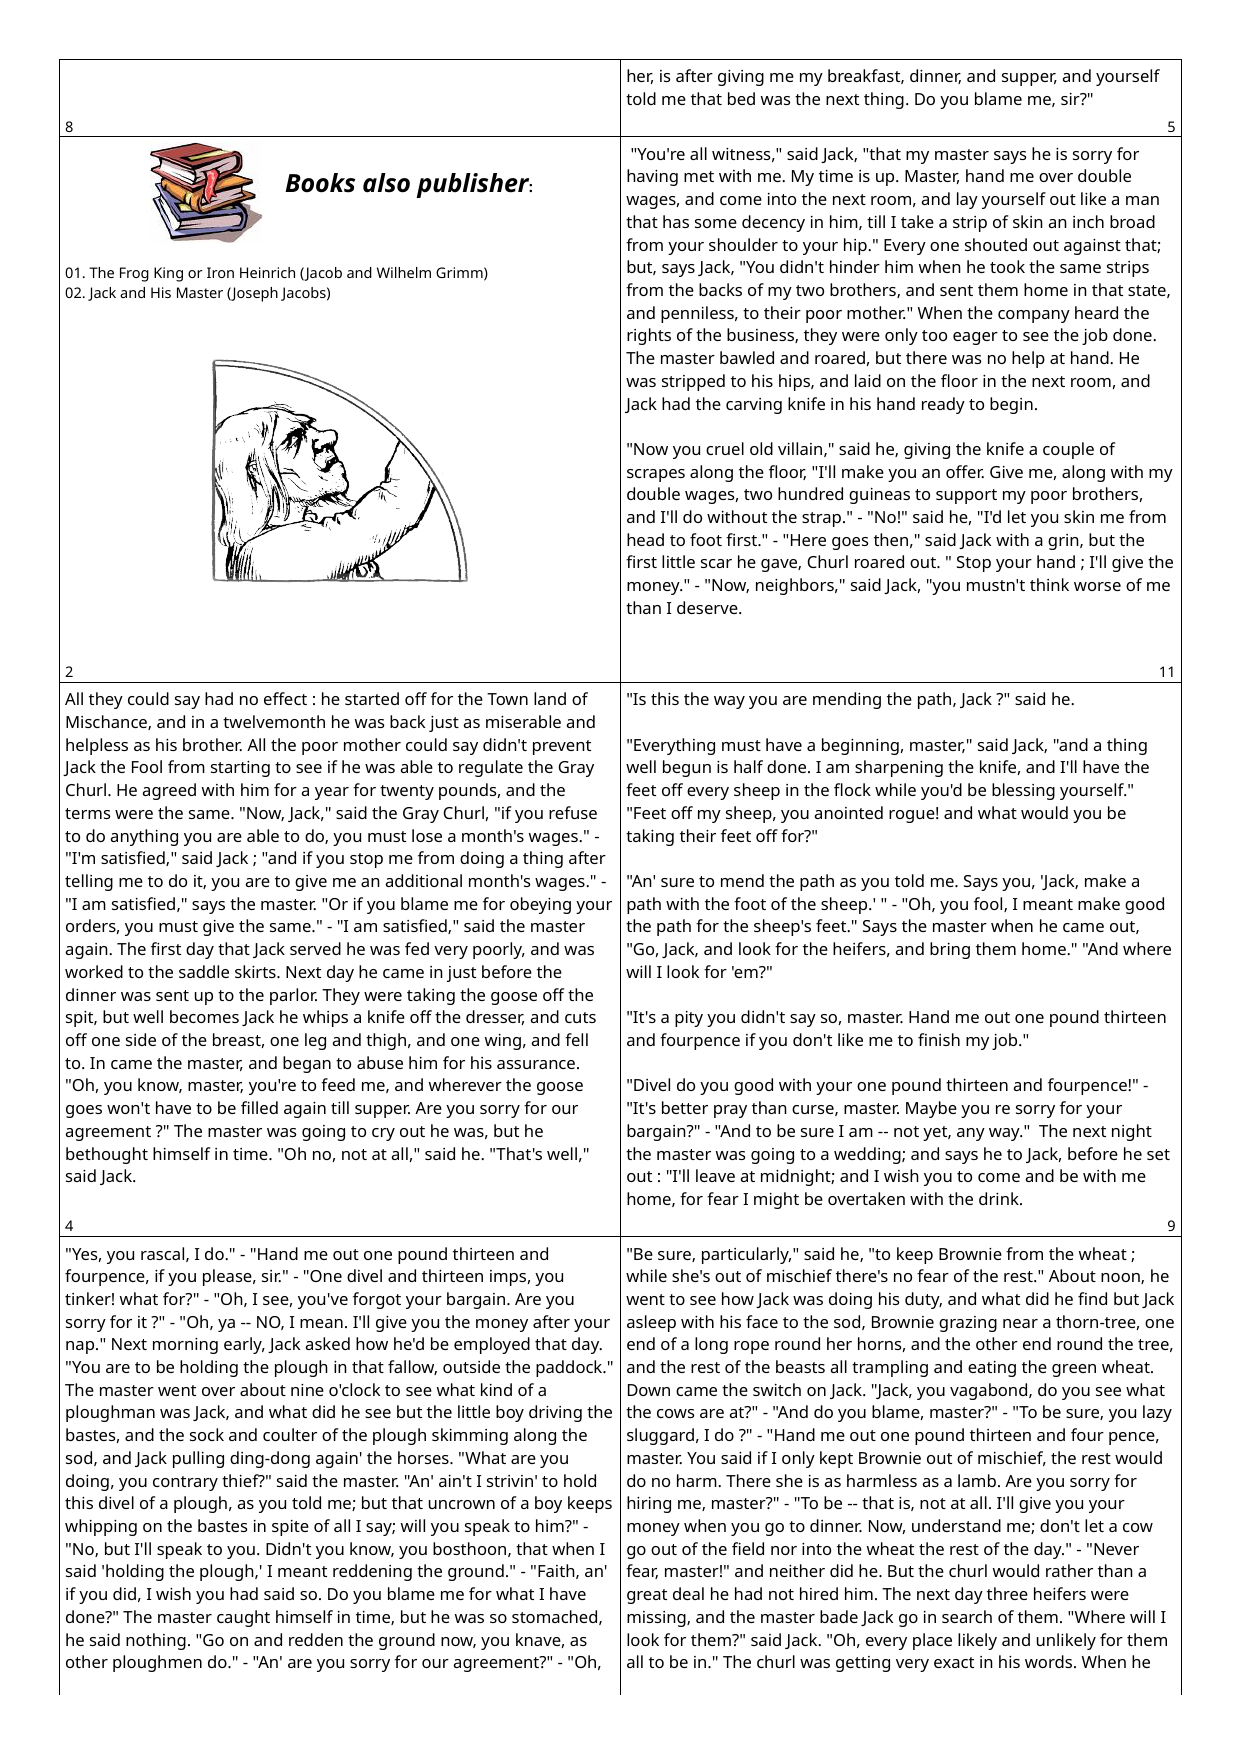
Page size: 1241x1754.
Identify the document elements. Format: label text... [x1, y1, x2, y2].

table_cell 2 [60, 662, 620, 682]
picture [150, 142, 263, 243]
table_cell "Is this the way you are mending the path, Jack ?" said he. "Everything must have a beginning, master," said Jack, "and a thing well begun is half done. I am sharpening the knife, and I'll have the feet off every sheep in the flock while you'd be blessing yourself." "Feet off my sheep, you anointed rogue! and what would you be taking their feet off for?" "An' sure to mend the path as you told me. Says you, 'Jack, make a path with the foot of the sheep.' " - "Oh, you fool, I meant make good the path for the sheep's feet." Says the master when he came out, "Go, Jack, and look for the heifers, and bring them home." "And where will I look for 'em?" "It's a pity you didn't say so, master. Hand me out one pound thirteen and fourpence if you don't like me to finish my job." "Divel do you good with your one pound thirteen and fourpence!" - "It's better pray than curse, master. Maybe you re sorry for your bargain?" - "And to be sure I am -- not yet, any way." The next night the master was going to a wedding; and says he to Jack, before he set out : "I'll leave at midnight; and I wish you to come and be with me home, for fear I might be overtaken with the drink. [621, 683, 1181, 1216]
table_cell 9 [621, 1216, 1181, 1236]
table_cell 5 [621, 116, 1181, 136]
table_cell 8 [60, 116, 620, 136]
table_cell 11 [621, 662, 1181, 682]
picture [192, 342, 487, 601]
table_cell Books also publisher: 01. The Frog King or Iron Heinrich (Jacob and Wilhelm Grimm) 02. Jack and His Master (Joseph Jacobs) [60, 137, 620, 662]
table_cell [60, 60, 620, 116]
table_cell "You're all witness," said Jack, "that my master says he is sorry for having met with me. My time is up. Master, hand me over double wages, and come into the next room, and lay yourself out like a man that has some decency in him, till I take a strip of skin an inch broad from your shoulder to your hip." Every one shouted out against that; but, says Jack, "You didn't hinder him when he took the same strips from the backs of my two brothers, and sent them home in that state, and penniless, to their poor mother." When the company heard the rights of the business, they were only too eager to see the job done. The master bawled and roared, but there was no help at hand. He was stripped to his hips, and laid on the floor in the next room, and Jack had the carving knife in his hand ready to begin. "Now you cruel old villain," said he, giving the knife a couple of scrapes along the floor, "I'll make you an offer. Give me, along with my double wages, two hundred guineas to support my poor brothers, and I'll do without the strap." - "No!" said he, "I'd let you skin me from head to foot first." - "Here goes then," said Jack with a grin, but the first little scar he gave, Churl roared out. " Stop your hand ; I'll give the money." - "Now, neighbors," said Jack, "you mustn't think worse of me than I deserve. [621, 137, 1181, 662]
table_cell "Be sure, particularly," said he, "to keep Brownie from the wheat ; while she's out of mischief there's no fear of the rest." About noon, he went to see how Jack was doing his duty, and what did he find but Jack asleep with his face to the sod, Brownie grazing near a thorn-tree, one end of a long rope round her horns, and the other end round the tree, and the rest of the beasts all trampling and eating the green wheat. Down came the switch on Jack. "Jack, you vagabond, do you see what the cows are at?" - "And do you blame, master?" - "To be sure, you lazy sluggard, I do ?" - "Hand me out one pound thirteen and four pence, master. You said if I only kept Brownie out of mischief, the rest would do no harm. There she is as harmless as a lamb. Are you sorry for hiring me, master?" - "To be -- that is, not at all. I'll give you your money when you go to dinner. Now, understand me; don't let a cow go out of the field nor into the wheat the rest of the day." - "Never fear, master!" and neither did he. But the churl would rather than a great deal he had not hired him. The next day three heifers were missing, and the master bade Jack go in search of them. "Where will I look for them?" said Jack. "Oh, every place likely and unlikely for them all to be in." The churl was getting very exact in his words. When he [621, 1237, 1181, 1695]
table_cell 4 [60, 1216, 620, 1236]
table_cell All they could say had no effect : he started off for the Town land of Mischance, and in a twelvemonth he was back just as miserable and helpless as his brother. All the poor mother could say didn't prevent Jack the Fool from starting to see if he was able to regulate the Gray Churl. He agreed with him for a year for twenty pounds, and the terms were the same. "Now, Jack," said the Gray Churl, "if you refuse to do anything you are able to do, you must lose a month's wages." - "I'm satisfied," said Jack ; "and if you stop me from doing a thing after telling me to do it, you are to give me an additional month's wages." - "I am satisfied," says the master. "Or if you blame me for obeying your orders, you must give the same." - "I am satisfied," said the master again. The first day that Jack served he was fed very poorly, and was worked to the saddle skirts. Next day he came in just before the dinner was sent up to the parlor. They were taking the goose off the spit, but well becomes Jack he whips a knife off the dresser, and cuts off one side of the breast, one leg and thigh, and one wing, and fell to. In came the master, and began to abuse him for his assurance. "Oh, you know, master, you're to feed me, and wherever the goose goes won't have to be filled again till supper. Are you sorry for our agreement ?" The master was going to cry out he was, but he bethought himself in time. "Oh no, not at all," said he. "That's well," said Jack. [60, 683, 620, 1216]
table_cell "Yes, you rascal, I do." - "Hand me out one pound thirteen and fourpence, if you please, sir." - "One divel and thirteen imps, you tinker! what for?" - "Oh, I see, you've forgot your bargain. Are you sorry for it ?" - "Oh, ya -- NO, I mean. I'll give you the money after your nap." Next morning early, Jack asked how he'd be employed that day. "You are to be holding the plough in that fallow, outside the paddock." The master went over about nine o'clock to see what kind of a ploughman was Jack, and what did he see but the little boy driving the bastes, and the sock and coulter of the plough skimming along the sod, and Jack pulling ding-dong again' the horses. "What are you doing, you contrary thief?" said the master. "An' ain't I strivin' to hold this divel of a plough, as you told me; but that uncrown of a boy keeps whipping on the bastes in spite of all I say; will you speak to him?" - "No, but I'll speak to you. Didn't you know, you bosthoon, that when I said 'holding the plough,' I meant reddening the ground." - "Faith, an' if you did, I wish you had said so. Do you blame me for what I have done?" The master caught himself in time, but he was so stomached, he said nothing. "Go on and redden the ground now, you knave, as other ploughmen do." - "An' are you sorry for our agreement?" - "Oh, [60, 1237, 620, 1695]
table_cell her, is after giving me my breakfast, dinner, and supper, and yourself told me that bed was the next thing. Do you blame me, sir?" [621, 60, 1181, 116]
